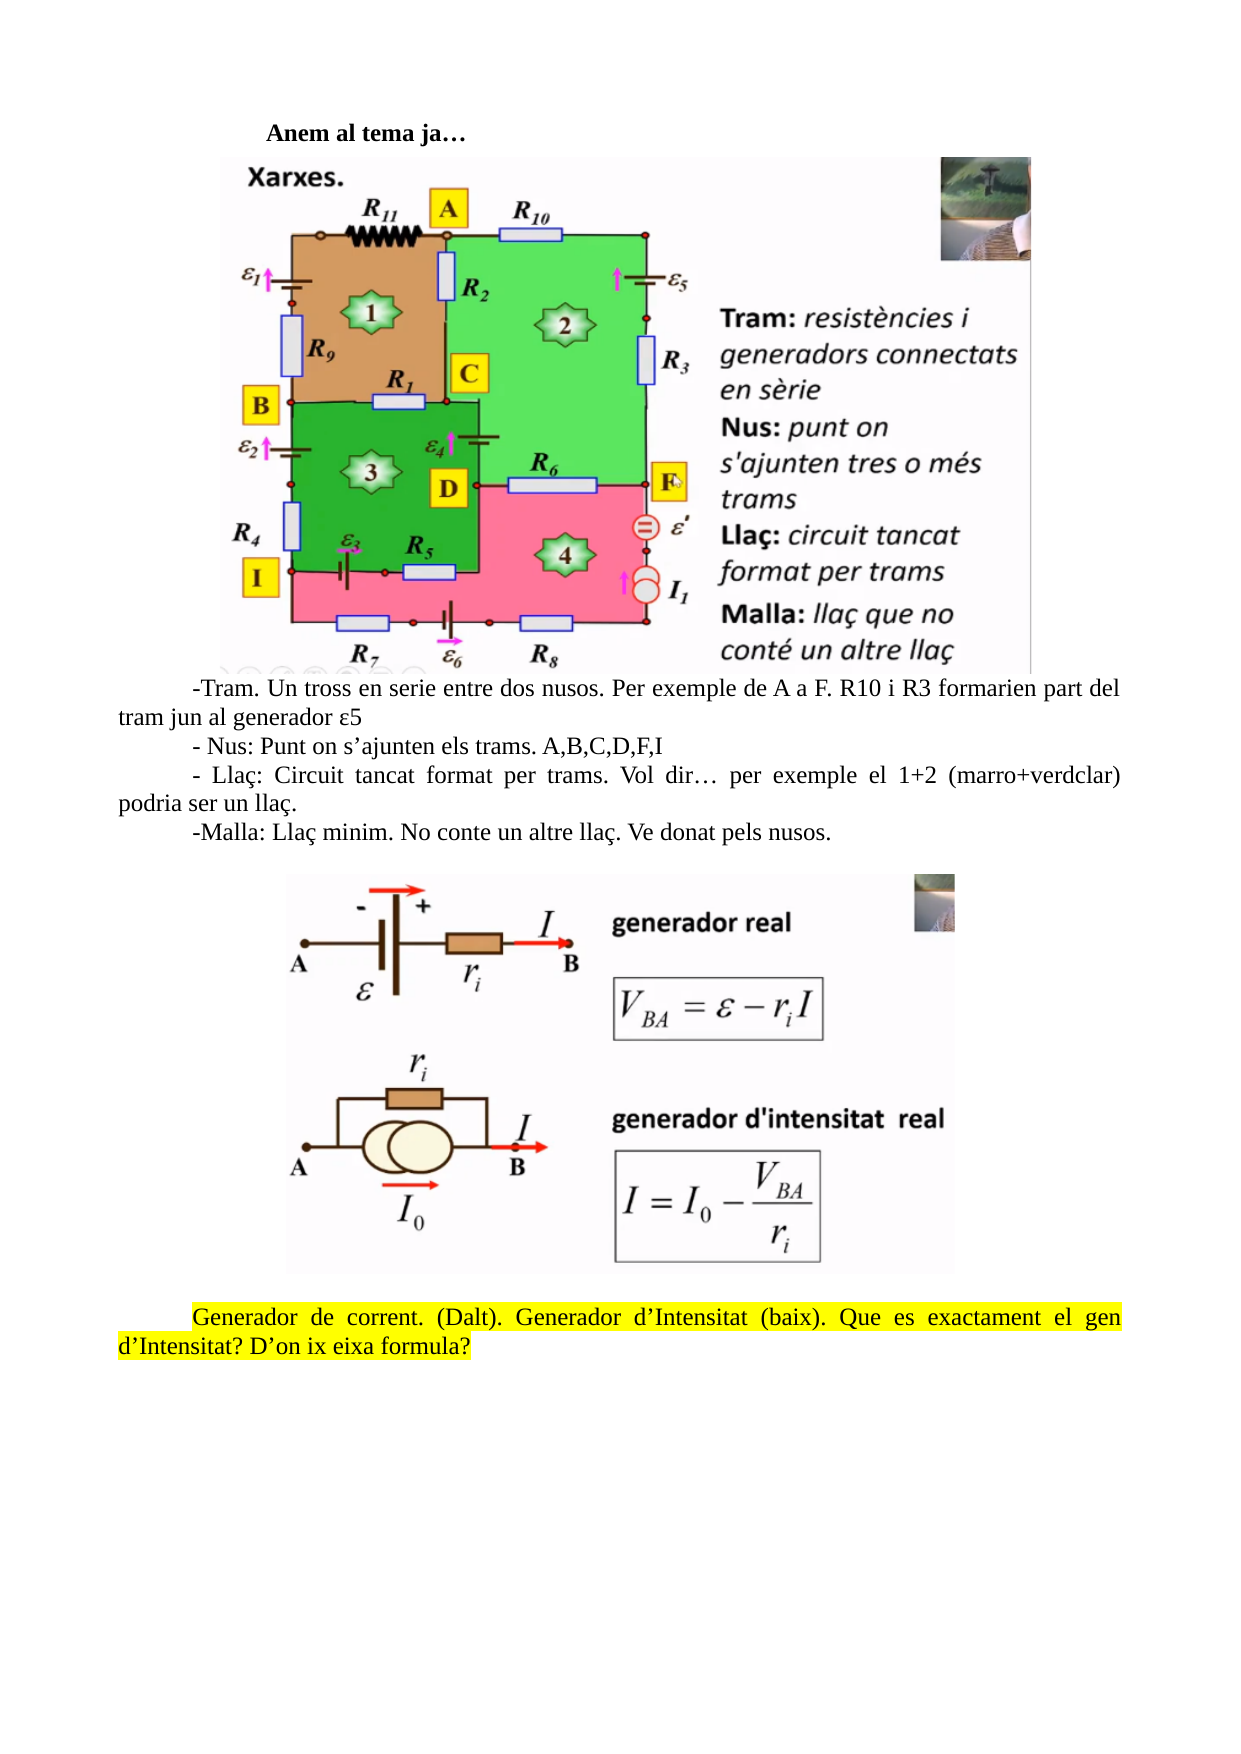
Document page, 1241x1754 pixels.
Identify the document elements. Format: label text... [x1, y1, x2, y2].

picture [285, 874, 955, 1274]
text - Llaç: Circuit tancat format per trams. Vol dir… per exemple el 1+2 (marro+verdclar) podria ser un llaç. [118, 760, 1122, 817]
text - Nus: Punt on s’ajunten els trams. A,B,C,D,F,I [118, 731, 1122, 760]
picture [219, 157, 1032, 674]
text Anem al tema ja… [118, 118, 1122, 147]
text Generador de corrent. (Dalt). Generador d’Intensitat (baix). Que es exactament el gen d’Intensitat? D’on ix eixa formula? [118, 1302, 1122, 1360]
text -Tram. Un tross en serie entre dos nusos. Per exemple de A a F. R10 i R3 formarien part del tram jun al generador ε5 [118, 147, 1122, 731]
text -Malla: Llaç minim. No conte un altre llaç. Ve donat pels nusos. [118, 817, 1122, 846]
